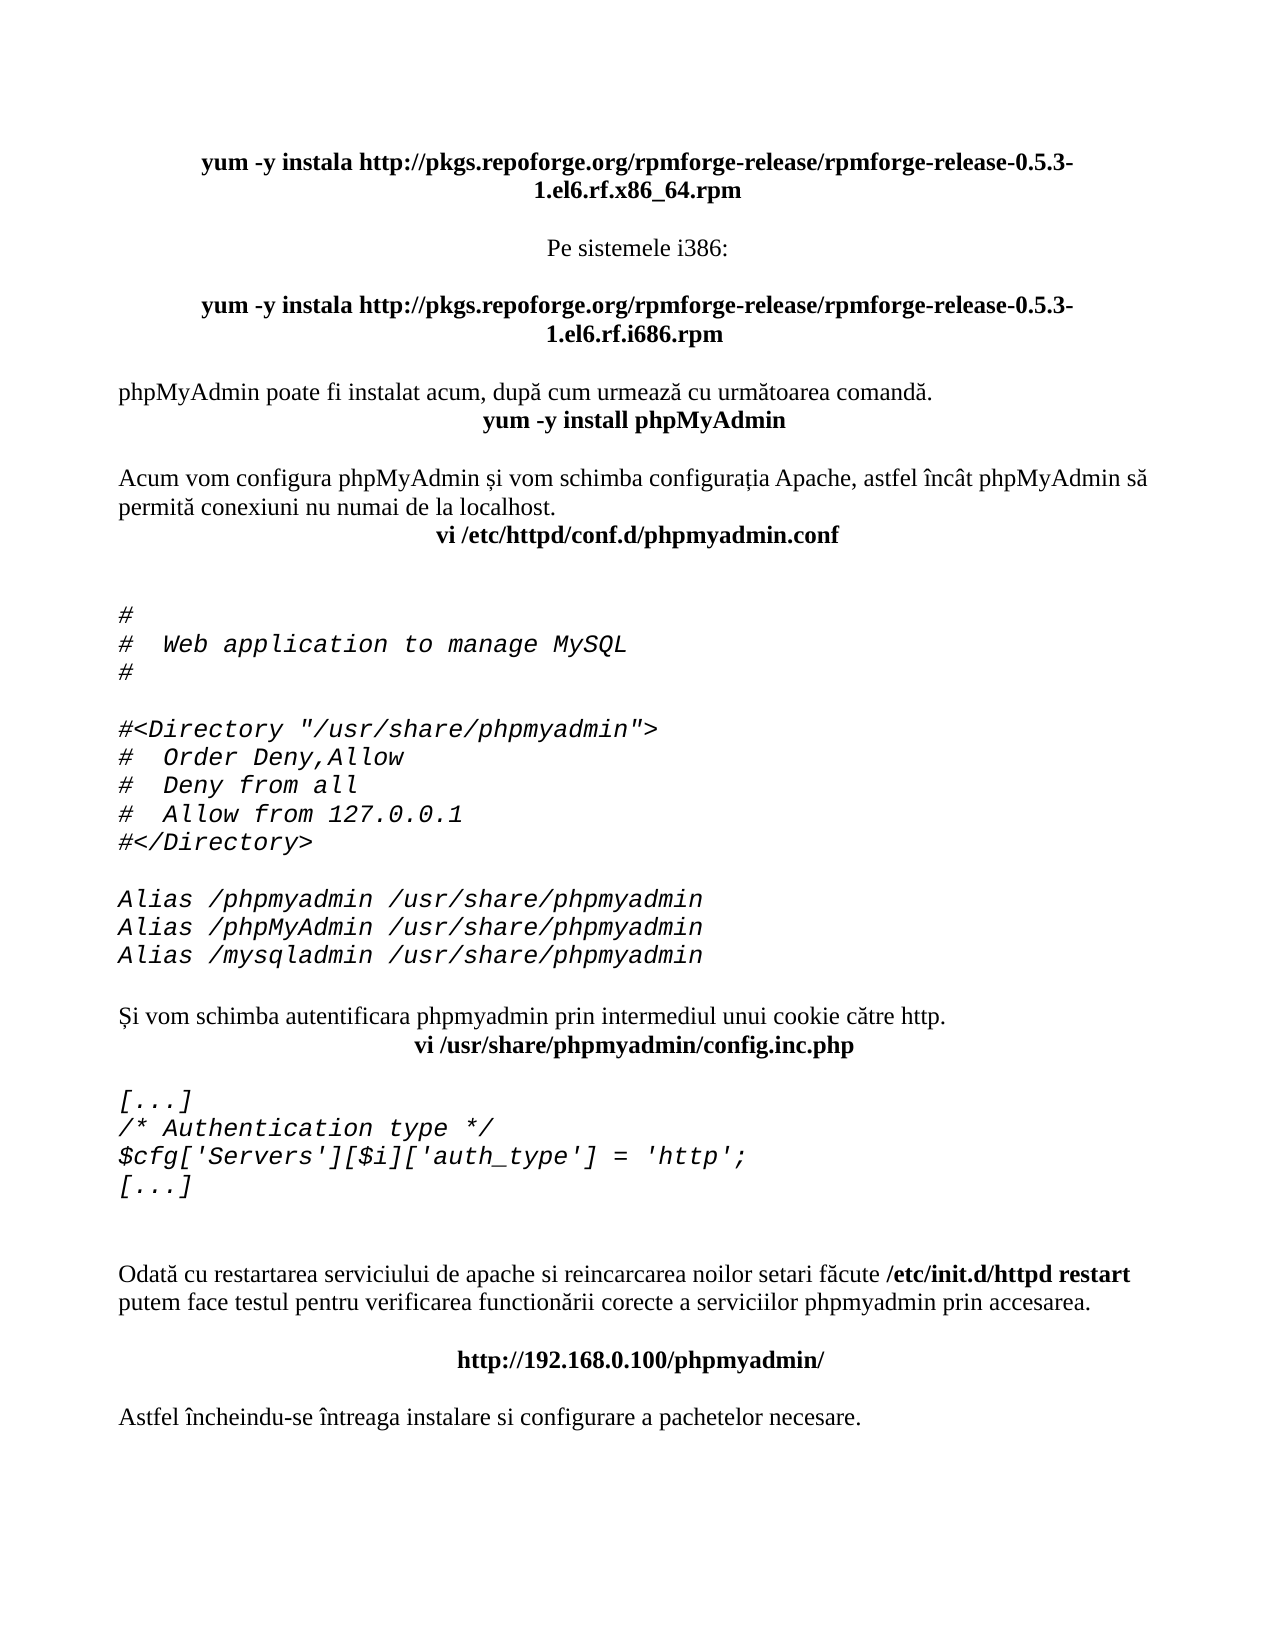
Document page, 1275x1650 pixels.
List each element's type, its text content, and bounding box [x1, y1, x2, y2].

text Și vom schimba autentificara phpmyadmin prin intermediul unui cookie către http. [118, 1001, 1157, 1030]
text # [118, 660, 1157, 688]
text yum -y instala http://pkgs.repoforge.org/rpmforge-release/rpmforge-release-0.5.3-1.el6.rf.x86_64.rpm Pe sistemele i386: yum -y instala http://pkgs.repoforge.org/rpmforge-release/rpmforge-release-0.5.3-1.el6.rf.i686.rpm [118, 118, 1157, 348]
text Odată cu restartarea serviciului de apache si reincarcarea noilor setari făcute /etc/init.d/httpd restart putem face testul pentru verificarea functionării corecte a serviciilor phpmyadmin prin accesarea. [118, 1259, 1157, 1316]
text [...] [118, 1172, 1157, 1201]
text # Deny from all [118, 773, 1157, 801]
text Astfel încheindu-se întreaga instalare si configurare a pachetelor necesare. [118, 1402, 1157, 1431]
text /* Authentication type */ [118, 1116, 1157, 1144]
text Alias /phpMyAdmin /usr/share/phpmyadmin [118, 915, 1157, 943]
text vi /usr/share/phpmyadmin/config.inc.php [118, 1030, 1157, 1058]
text # [118, 603, 1157, 631]
text Alias /mysqladmin /usr/share/phpmyadmin [118, 943, 1157, 971]
text Acum vom configura phpMyAdmin și vom schimba configurația Apache, astfel încât phpMyAdmin să permită conexiuni nu numai de la localhost. [118, 463, 1157, 521]
text # Order Deny,Allow [118, 745, 1157, 773]
text # Web application to manage MySQL [118, 631, 1157, 660]
text [...] [118, 1087, 1157, 1116]
text yum -y install phpMyAdmin [118, 406, 1157, 434]
text vi /etc/httpd/conf.d/phpmyadmin.conf [118, 521, 1157, 549]
text phpMyAdmin poate fi instalat acum, după cum urmează cu următoarea comandă. [118, 377, 1157, 406]
text Alias /phpmyadmin /usr/share/phpmyadmin [118, 886, 1157, 915]
text #<Directory "/usr/share/phpmyadmin"> [118, 716, 1157, 745]
text #</Directory> [118, 830, 1157, 858]
text # Allow from 127.0.0.1 [118, 801, 1157, 830]
text $cfg['Servers'][$i]['auth_type'] = 'http'; [118, 1144, 1157, 1172]
text http://192.168.0.100/phpmyadmin/ [118, 1345, 1157, 1374]
